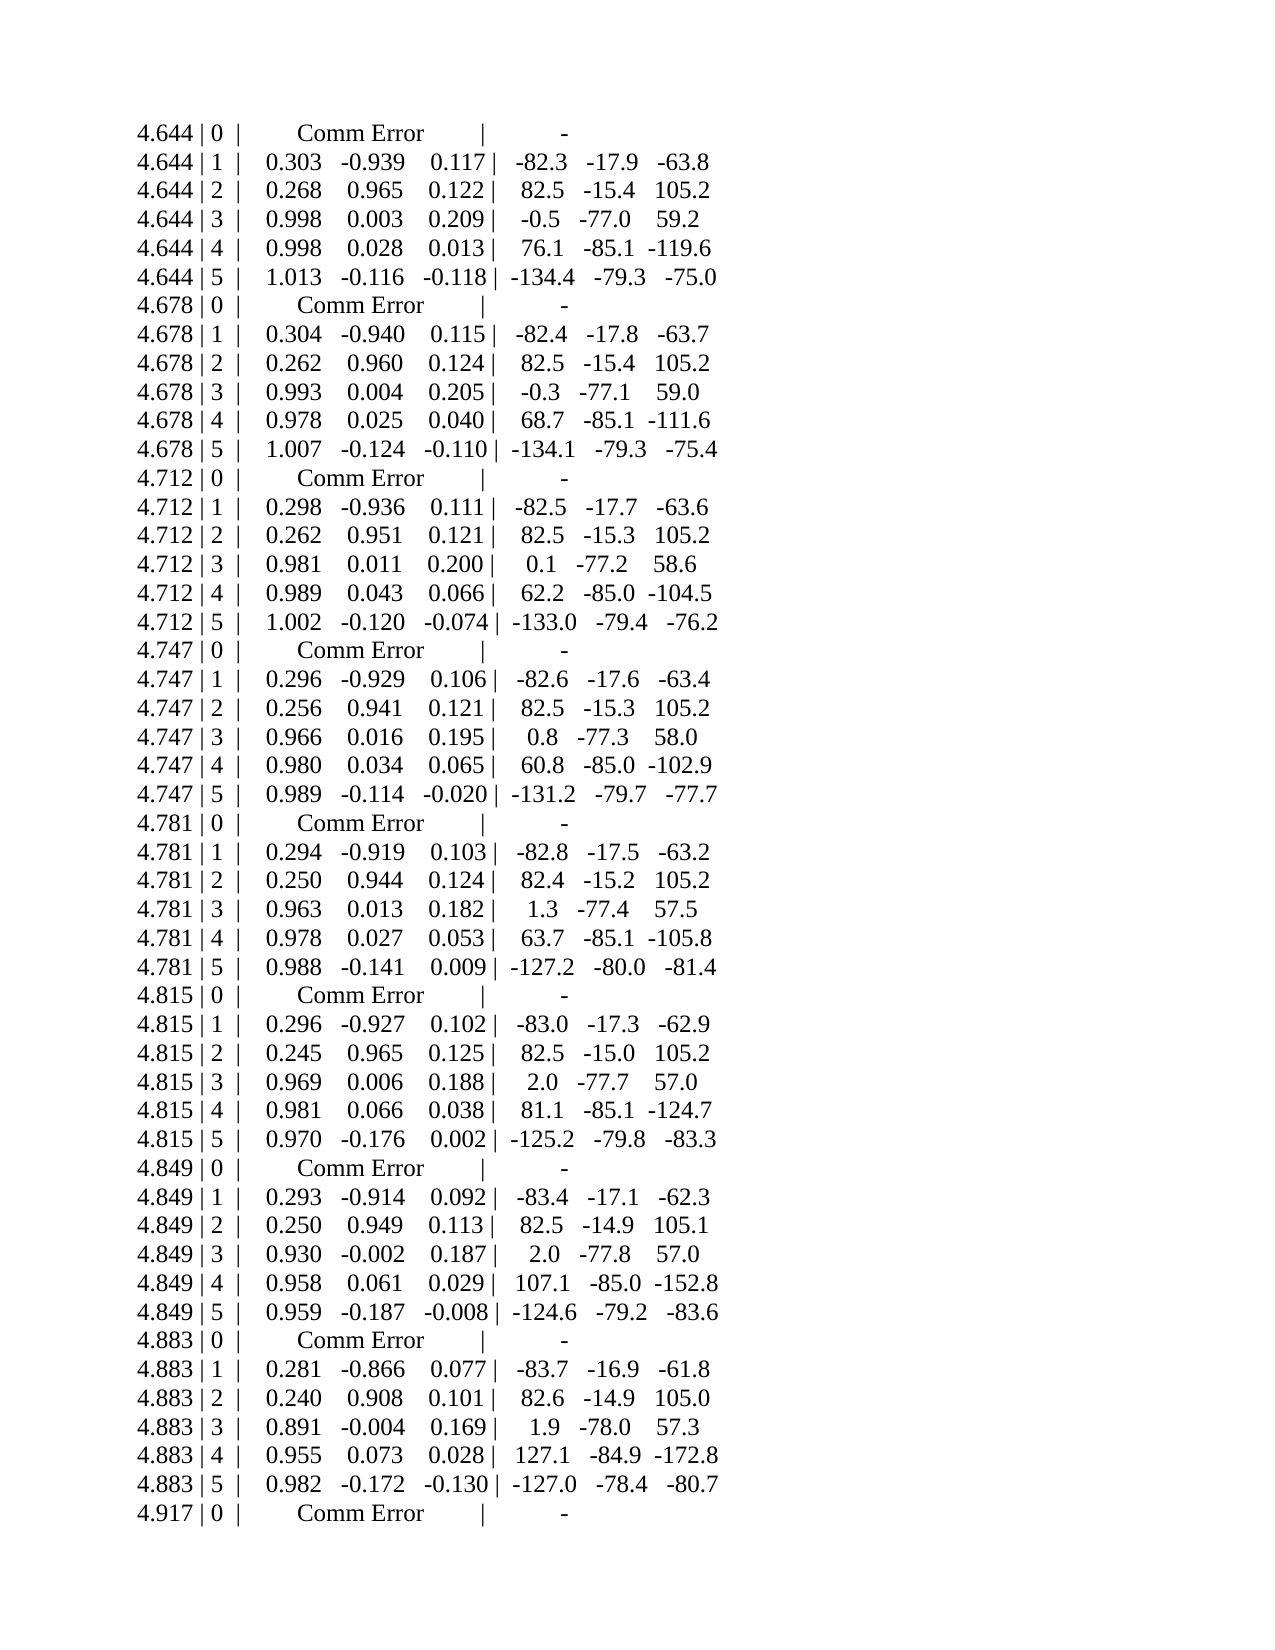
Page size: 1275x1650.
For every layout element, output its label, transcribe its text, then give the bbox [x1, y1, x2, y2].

text 4.712 | 3 | 0.981 0.011 0.200 | 0.1 -77.2 58.6 [118, 549, 1157, 578]
text 4.747 | 3 | 0.966 0.016 0.195 | 0.8 -77.3 58.0 [118, 722, 1157, 751]
text 4.849 | 4 | 0.958 0.061 0.029 | 107.1 -85.0 -152.8 [118, 1268, 1157, 1297]
text 4.883 | 2 | 0.240 0.908 0.101 | 82.6 -14.9 105.0 [118, 1383, 1157, 1412]
text 4.747 | 1 | 0.296 -0.929 0.106 | -82.6 -17.6 -63.4 [118, 664, 1157, 693]
text 4.883 | 1 | 0.281 -0.866 0.077 | -83.7 -16.9 -61.8 [118, 1354, 1157, 1383]
text 4.781 | 5 | 0.988 -0.141 0.009 | -127.2 -80.0 -81.4 [118, 952, 1157, 981]
text 4.917 | 0 | Comm Error | - [118, 1498, 1157, 1527]
text 4.849 | 1 | 0.293 -0.914 0.092 | -83.4 -17.1 -62.3 [118, 1182, 1157, 1211]
text 4.678 | 2 | 0.262 0.960 0.124 | 82.5 -15.4 105.2 [118, 348, 1157, 377]
text 4.883 | 3 | 0.891 -0.004 0.169 | 1.9 -78.0 57.3 [118, 1412, 1157, 1441]
text 4.644 | 0 | Comm Error | - [118, 118, 1157, 147]
text 4.644 | 1 | 0.303 -0.939 0.117 | -82.3 -17.9 -63.8 [118, 147, 1157, 176]
text 4.815 | 0 | Comm Error | - [118, 981, 1157, 1009]
text 4.712 | 4 | 0.989 0.043 0.066 | 62.2 -85.0 -104.5 [118, 578, 1157, 607]
text 4.849 | 3 | 0.930 -0.002 0.187 | 2.0 -77.8 57.0 [118, 1239, 1157, 1268]
text 4.883 | 5 | 0.982 -0.172 -0.130 | -127.0 -78.4 -80.7 [118, 1469, 1157, 1498]
text 4.747 | 5 | 0.989 -0.114 -0.020 | -131.2 -79.7 -77.7 [118, 779, 1157, 808]
text 4.678 | 1 | 0.304 -0.940 0.115 | -82.4 -17.8 -63.7 [118, 319, 1157, 348]
text 4.781 | 1 | 0.294 -0.919 0.103 | -82.8 -17.5 -63.2 [118, 837, 1157, 866]
text 4.712 | 1 | 0.298 -0.936 0.111 | -82.5 -17.7 -63.6 [118, 492, 1157, 521]
text 4.712 | 0 | Comm Error | - [118, 463, 1157, 492]
text 4.815 | 1 | 0.296 -0.927 0.102 | -83.0 -17.3 -62.9 [118, 1009, 1157, 1038]
text 4.644 | 2 | 0.268 0.965 0.122 | 82.5 -15.4 105.2 [118, 176, 1157, 204]
text 4.781 | 2 | 0.250 0.944 0.124 | 82.4 -15.2 105.2 [118, 866, 1157, 894]
text 4.883 | 0 | Comm Error | - [118, 1326, 1157, 1354]
text 4.712 | 2 | 0.262 0.951 0.121 | 82.5 -15.3 105.2 [118, 521, 1157, 549]
text 4.849 | 0 | Comm Error | - [118, 1153, 1157, 1182]
text 4.815 | 5 | 0.970 -0.176 0.002 | -125.2 -79.8 -83.3 [118, 1124, 1157, 1153]
text 4.678 | 0 | Comm Error | - [118, 291, 1157, 319]
text 4.678 | 3 | 0.993 0.004 0.205 | -0.3 -77.1 59.0 [118, 377, 1157, 406]
text 4.815 | 2 | 0.245 0.965 0.125 | 82.5 -15.0 105.2 [118, 1038, 1157, 1067]
text 4.883 | 4 | 0.955 0.073 0.028 | 127.1 -84.9 -172.8 [118, 1441, 1157, 1469]
text 4.747 | 2 | 0.256 0.941 0.121 | 82.5 -15.3 105.2 [118, 693, 1157, 722]
text 4.781 | 4 | 0.978 0.027 0.053 | 63.7 -85.1 -105.8 [118, 923, 1157, 952]
text 4.781 | 3 | 0.963 0.013 0.182 | 1.3 -77.4 57.5 [118, 894, 1157, 923]
text 4.815 | 3 | 0.969 0.006 0.188 | 2.0 -77.7 57.0 [118, 1067, 1157, 1096]
text 4.644 | 5 | 1.013 -0.116 -0.118 | -134.4 -79.3 -75.0 [118, 262, 1157, 291]
text 4.849 | 2 | 0.250 0.949 0.113 | 82.5 -14.9 105.1 [118, 1211, 1157, 1239]
text 4.644 | 4 | 0.998 0.028 0.013 | 76.1 -85.1 -119.6 [118, 233, 1157, 262]
text 4.815 | 4 | 0.981 0.066 0.038 | 81.1 -85.1 -124.7 [118, 1096, 1157, 1124]
text 4.747 | 4 | 0.980 0.034 0.065 | 60.8 -85.0 -102.9 [118, 751, 1157, 779]
text 4.678 | 5 | 1.007 -0.124 -0.110 | -134.1 -79.3 -75.4 [118, 434, 1157, 463]
text 4.849 | 5 | 0.959 -0.187 -0.008 | -124.6 -79.2 -83.6 [118, 1297, 1157, 1326]
text 4.747 | 0 | Comm Error | - [118, 636, 1157, 664]
text 4.712 | 5 | 1.002 -0.120 -0.074 | -133.0 -79.4 -76.2 [118, 607, 1157, 636]
text 4.781 | 0 | Comm Error | - [118, 808, 1157, 837]
text 4.644 | 3 | 0.998 0.003 0.209 | -0.5 -77.0 59.2 [118, 204, 1157, 233]
text 4.678 | 4 | 0.978 0.025 0.040 | 68.7 -85.1 -111.6 [118, 406, 1157, 434]
